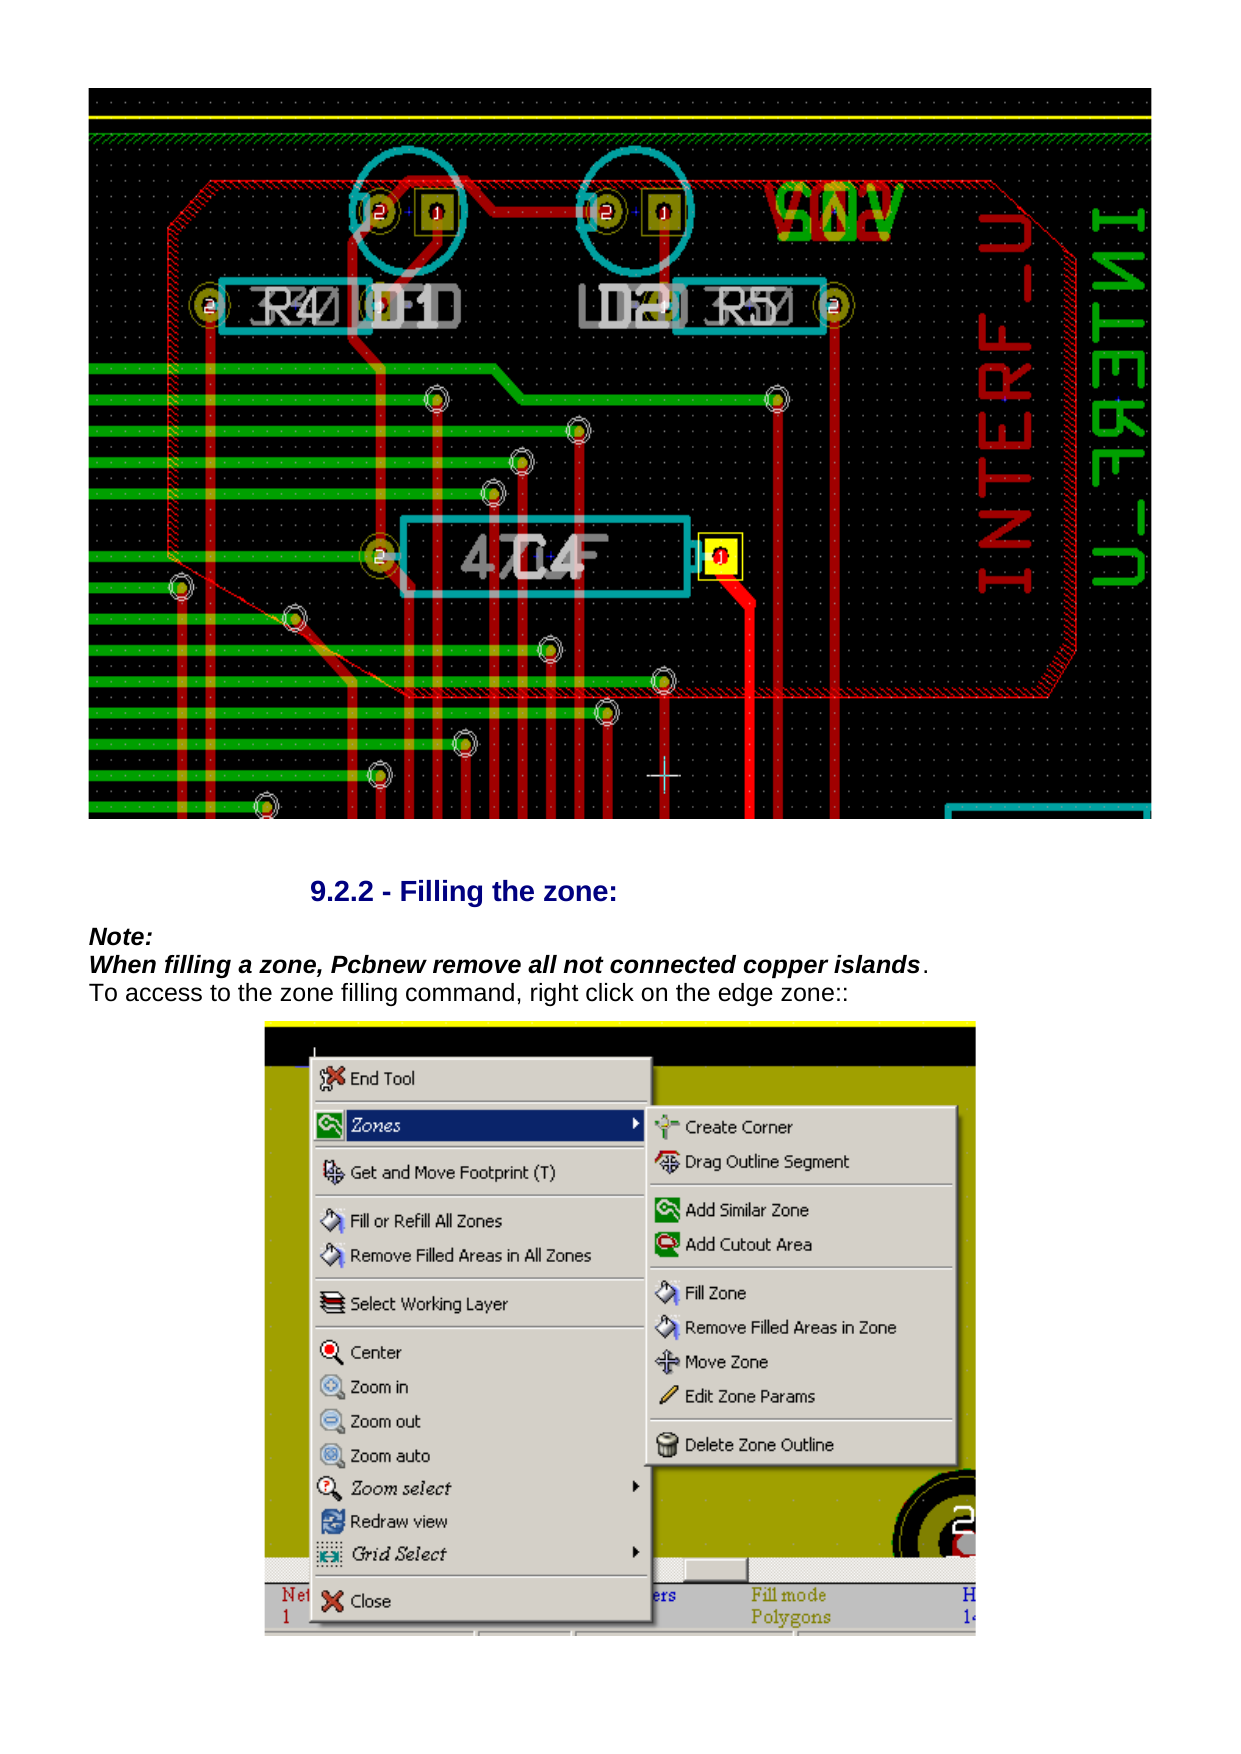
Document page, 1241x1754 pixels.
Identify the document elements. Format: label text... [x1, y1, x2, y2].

subtitle Filling the zone: [236, 874, 1152, 907]
picture [88, 88, 1152, 819]
text Note: [88, 923, 1152, 951]
text To access to the zone filling command, right click on the edge zone:: [88, 979, 1152, 1007]
text When filling a zone, Pcbnew remove all not connected copper islands. [88, 951, 1152, 979]
picture [264, 1021, 976, 1636]
